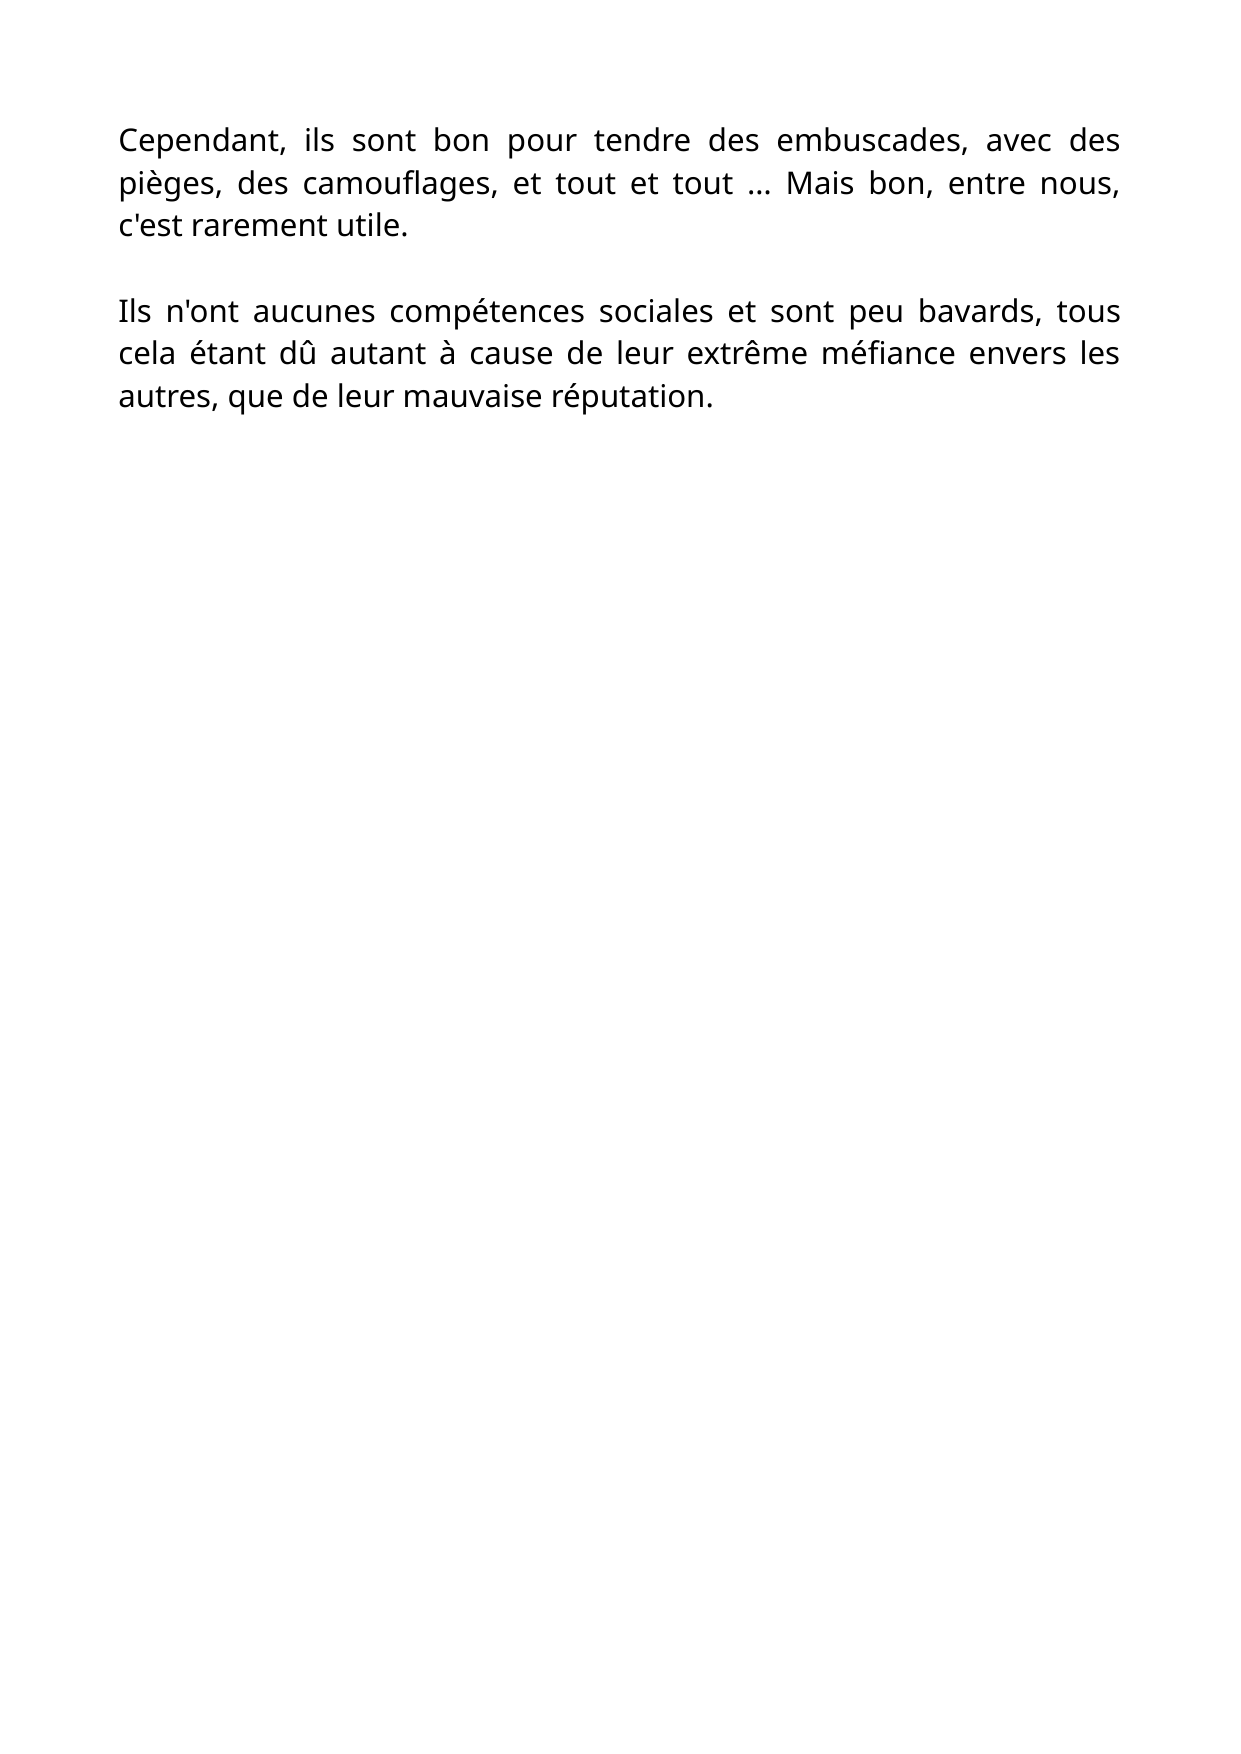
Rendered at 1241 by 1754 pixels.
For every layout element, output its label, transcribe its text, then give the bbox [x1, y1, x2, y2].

text Ils n'ont aucunes compétences sociales et sont peu bavards, tous cela étant dû autant à cause de leur extrême méfiance envers les autres, que de leur mauvaise réputation. [118, 288, 1122, 416]
text Cependant, ils sont bon pour tendre des embuscades, avec des pièges, des camouflages, et tout et tout … Mais bon, entre nous, c'est rarement utile. [118, 118, 1122, 246]
